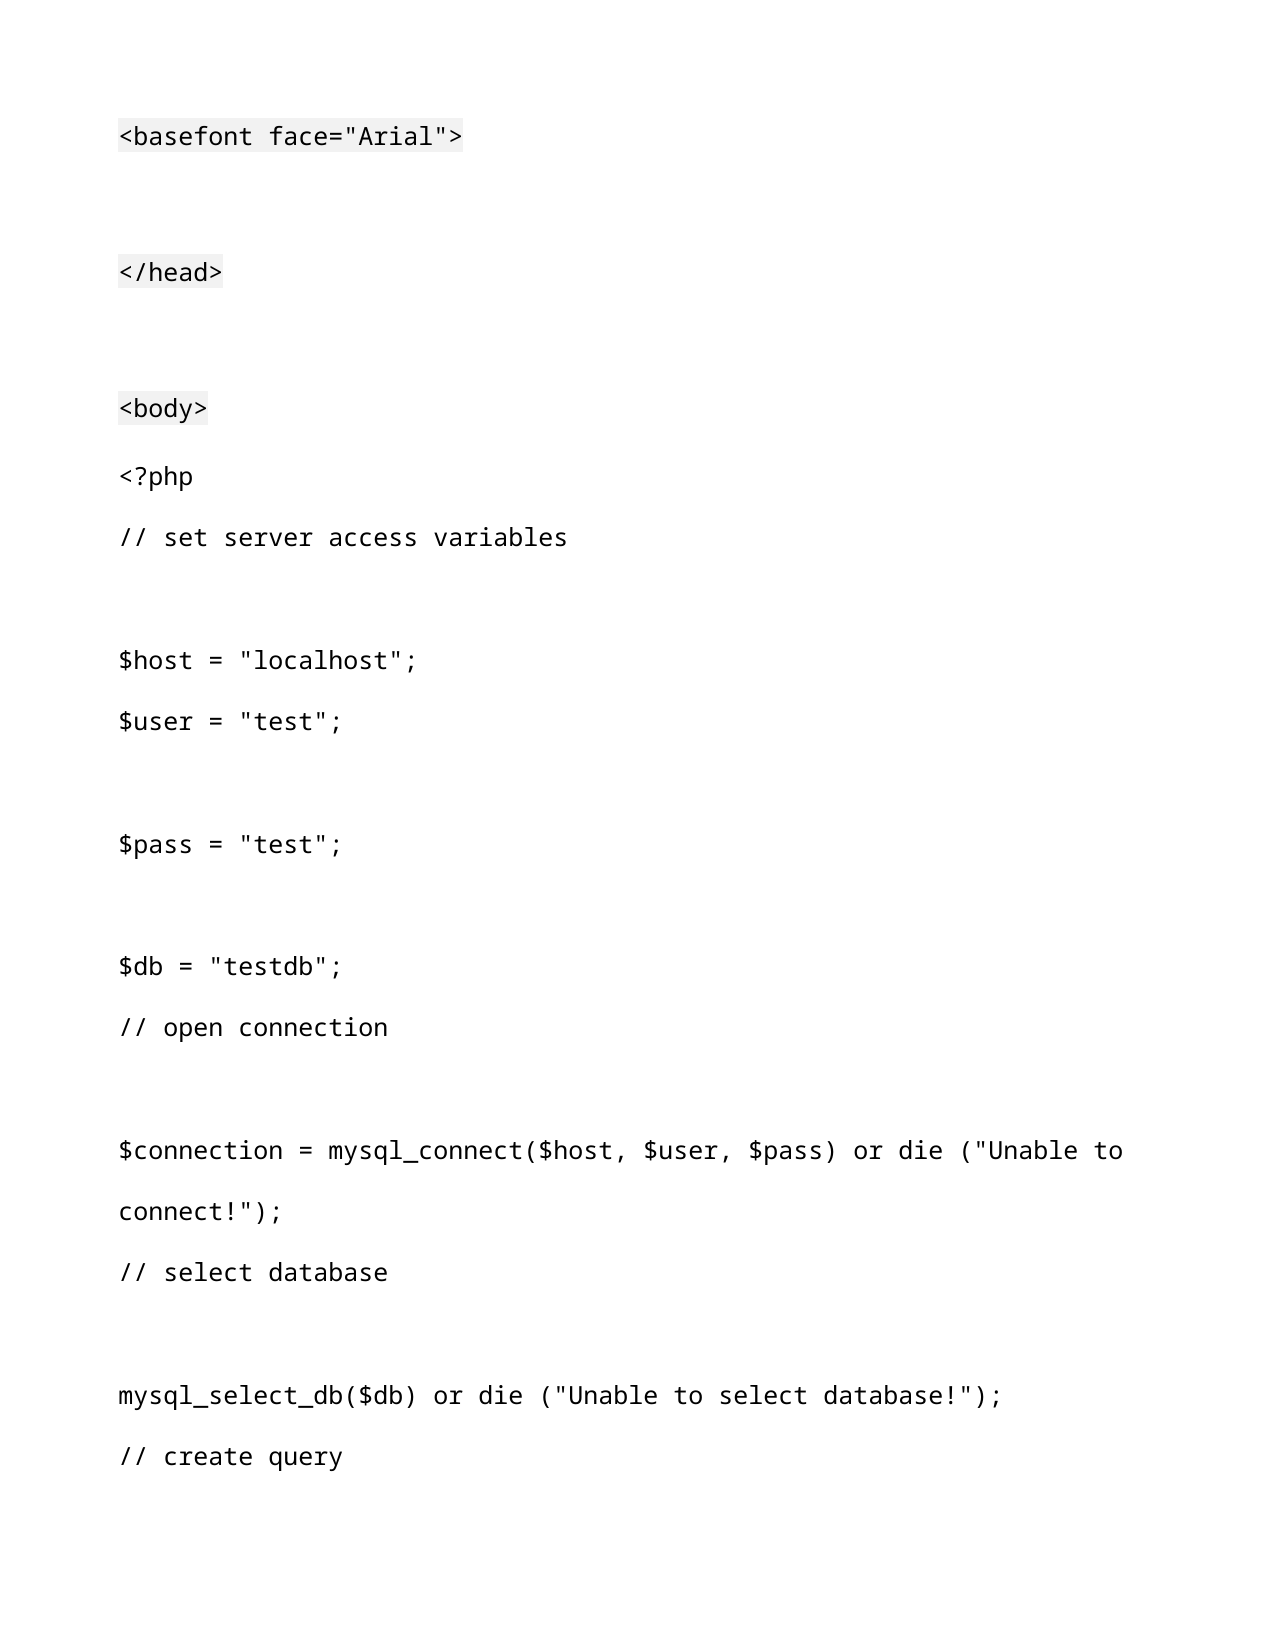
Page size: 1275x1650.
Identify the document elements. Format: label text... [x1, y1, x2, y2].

text $user = "test"; $pass = "test"; $db = "testdb"; [118, 704, 1157, 983]
text // create query [118, 1439, 1157, 1473]
text // set server access variables $host = "localhost"; [118, 520, 1157, 677]
text <basefont face="Arial"> </head> <body> [118, 118, 1157, 425]
text // select database mysql_select_db($db) or die ("Unable to select database!"); [118, 1255, 1157, 1412]
text <?php [118, 459, 1157, 493]
text // open connection $connection = mysql_connect($host, $user, $pass) or die ("Unable to connect!"); [118, 1010, 1157, 1228]
